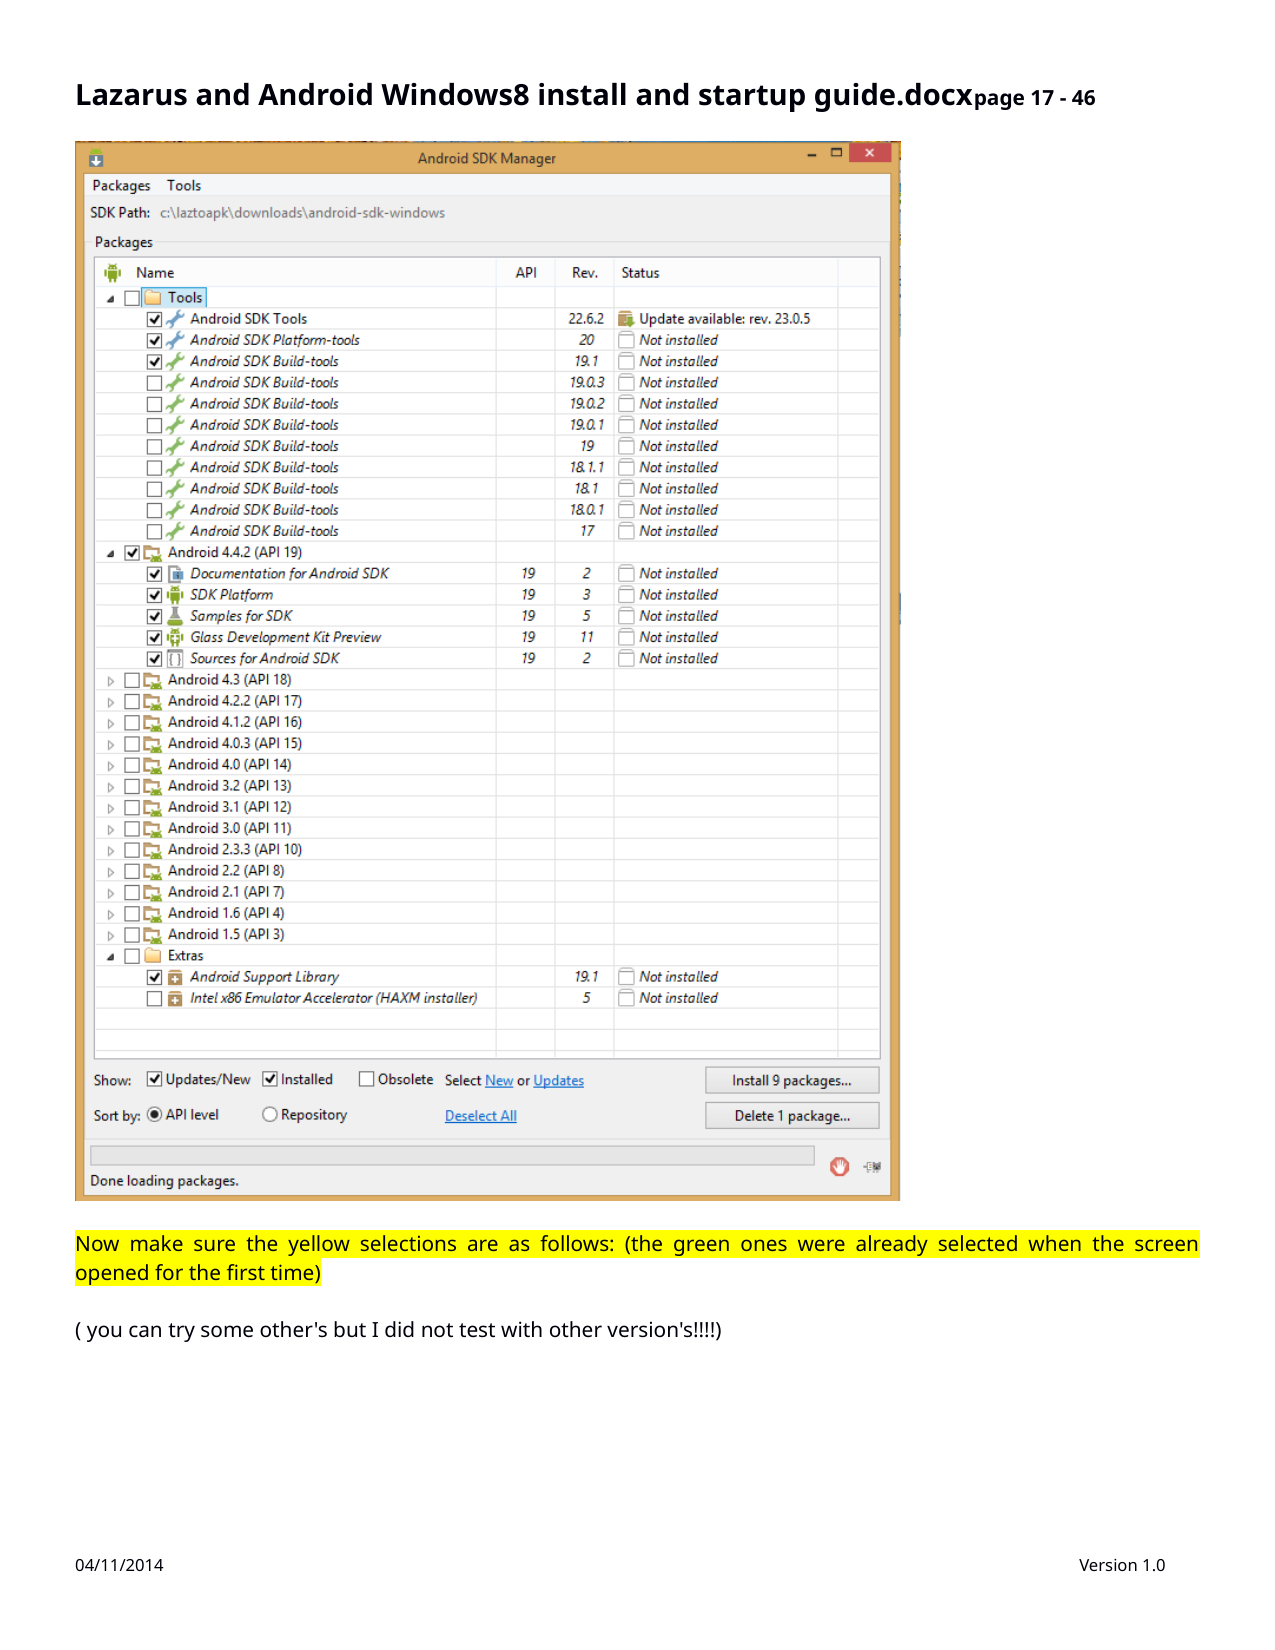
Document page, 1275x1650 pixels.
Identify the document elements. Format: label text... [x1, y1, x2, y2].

picture [75, 141, 901, 1201]
text Now make sure the yellow selections are as follows: (the green ones were already selected when the screen opened for the first time) [75, 1229, 1200, 1286]
text ( you can try some other's but I did not test with other version's!!!!) [75, 1315, 1200, 1343]
